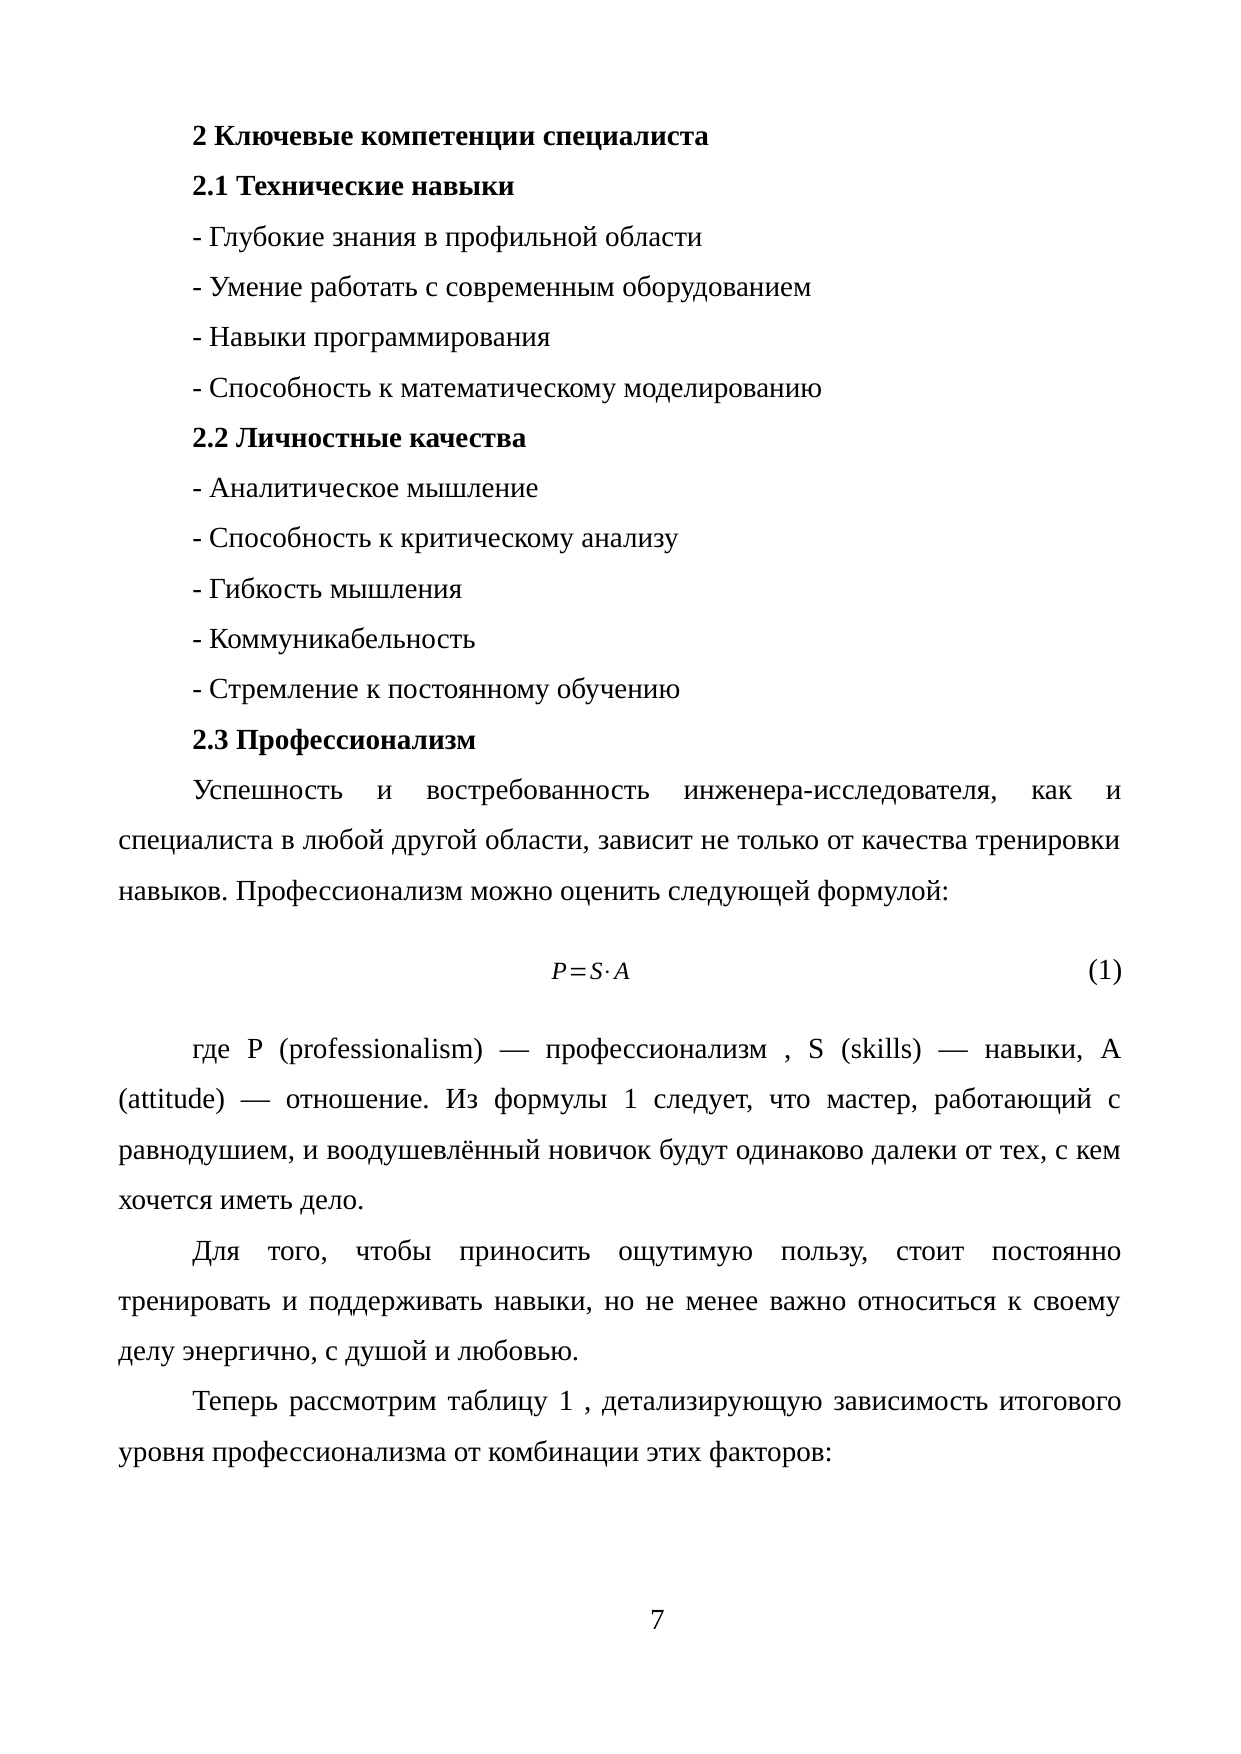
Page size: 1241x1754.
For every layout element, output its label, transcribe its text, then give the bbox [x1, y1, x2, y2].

text где P (professionalism) — профессионализм , S (skills) — навыки, A (attitude) — отношение. Из формулы 1 следует, что мастер, работающий с равнодушием, и воодушевлённый новичок будут одинаково далеки от тех, с кем хочется иметь дело. [118, 1031, 1122, 1216]
text - Аналитическое мышление [118, 470, 1122, 504]
text - Стремление к постоянному обучению [118, 672, 1122, 705]
subtitle Технические навыки [118, 168, 1122, 202]
text Теперь рассмотрим таблицу 1 , детализирующую зависимость итогового уровня профессионализма от комбинации этих факторов: [118, 1383, 1122, 1467]
text Успешность и востребованность инженера-исследователя, как и специалиста в любой другой области, зависит не только от качества тренировки навыков. Профессионализм можно оценить следующей формулой: [118, 772, 1122, 906]
text - Способность к математическому моделированию [118, 370, 1122, 403]
text (1) [118, 952, 1122, 986]
subtitle Ключевые компетенции специалиста [118, 118, 1122, 152]
text - Навыки программирования [118, 319, 1122, 353]
text - Способность к критическому анализу [118, 521, 1122, 554]
subtitle Профессионализм [118, 722, 1122, 755]
subtitle Личностные качества [118, 420, 1122, 453]
text - Глубокие знания в профильной области [118, 219, 1122, 252]
text - Гибкость мышления [118, 571, 1122, 604]
text - Коммуникабельность [118, 621, 1122, 655]
text Для того, чтобы приносить ощутимую пользу, стоит постоянно тренировать и поддерживать навыки, но не менее важно относиться к своему делу энергично, с душой и любовью. [118, 1233, 1122, 1367]
text - Умение работать с современным оборудованием [118, 269, 1122, 303]
